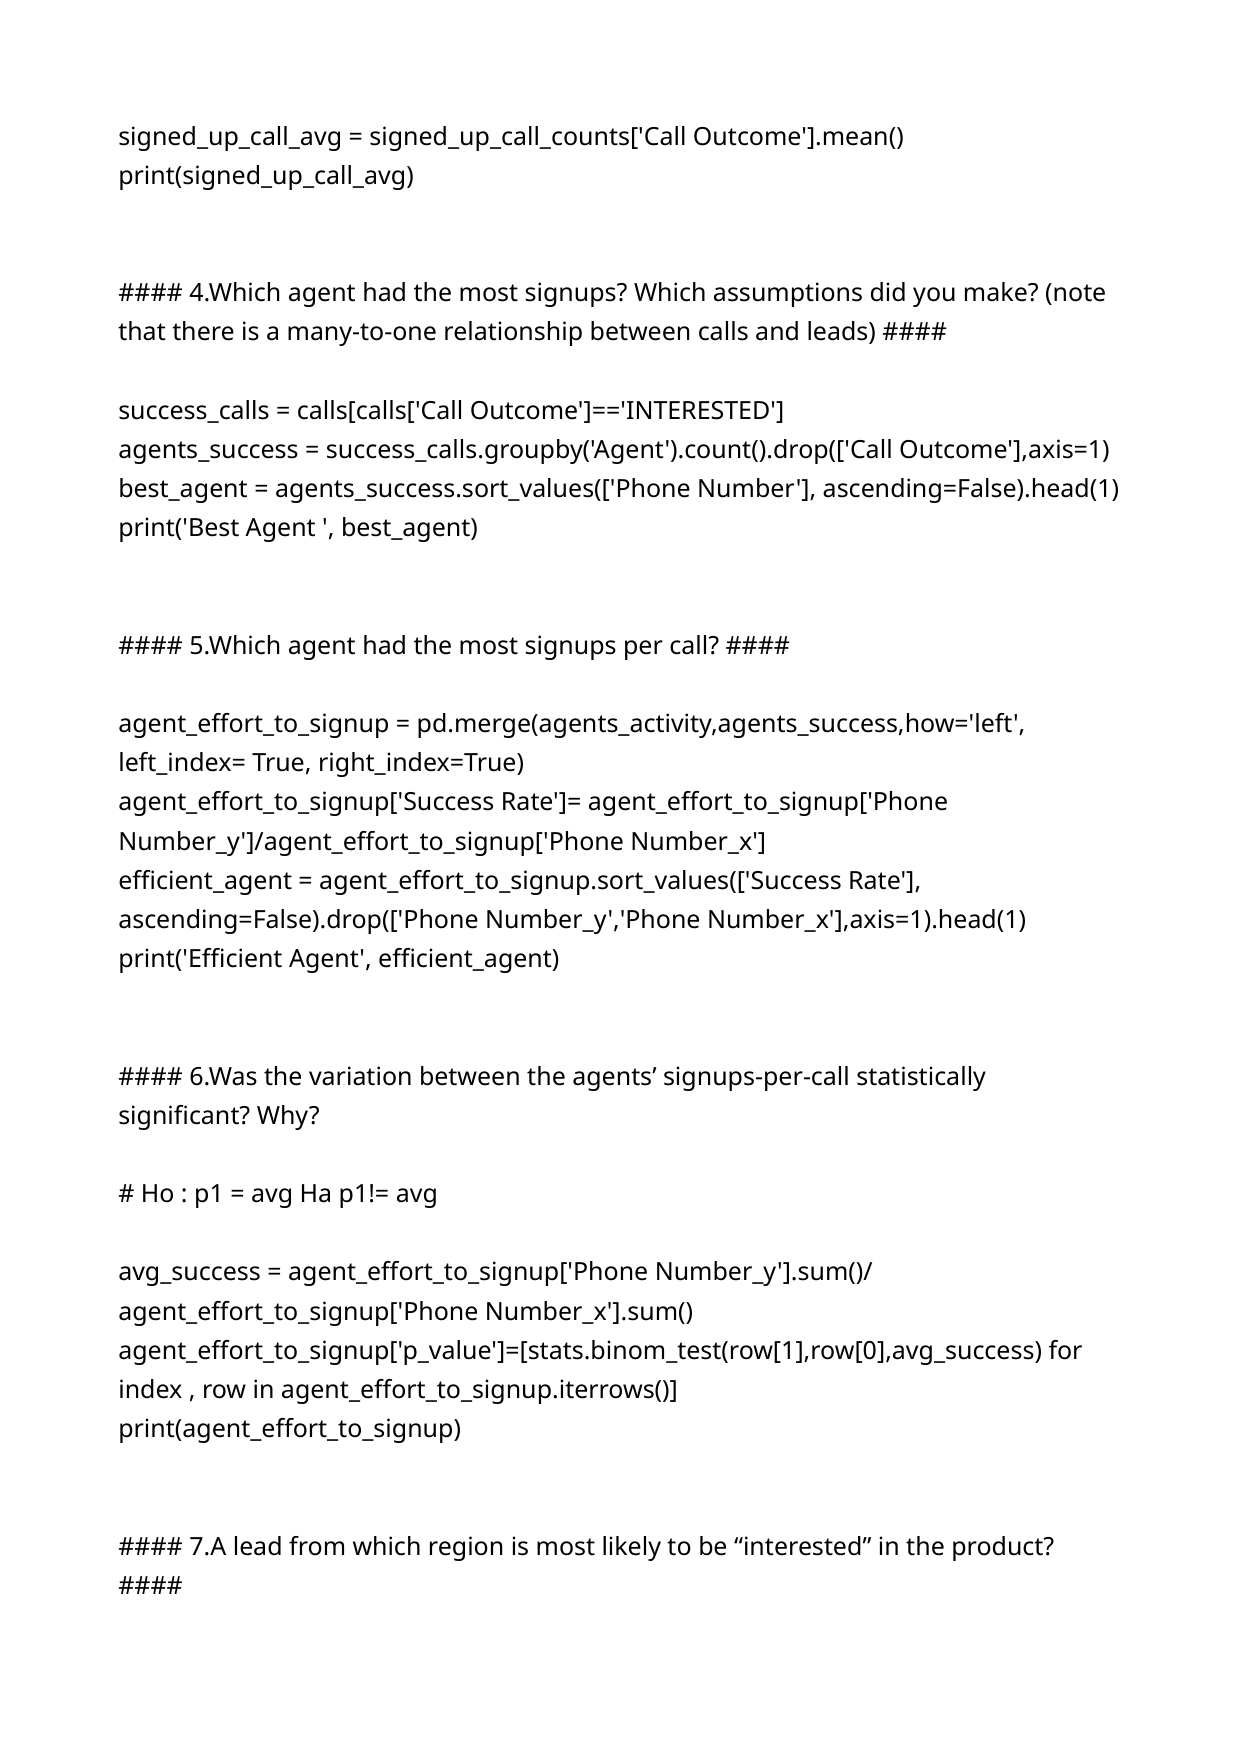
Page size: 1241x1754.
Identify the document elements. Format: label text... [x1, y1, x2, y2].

text efficient_agent = agent_effort_to_signup.sort_values(['Success Rate'], ascending=False).drop(['Phone Number_y','Phone Number_x'],axis=1).head(1) [118, 862, 1122, 936]
text print('Efficient Agent', efficient_agent) [118, 941, 1122, 975]
text print('Best Agent ', best_agent) [118, 510, 1122, 544]
text print(signed_up_call_avg) [118, 157, 1122, 191]
text agent_effort_to_signup['Success Rate']= agent_effort_to_signup['Phone Number_y']/agent_effort_to_signup['Phone Number_x'] [118, 784, 1122, 857]
text signed_up_call_avg = signed_up_call_counts['Call Outcome'].mean() [118, 118, 1122, 152]
text agent_effort_to_signup = pd.merge(agents_activity,agents_success,how='left', left_index= True, right_index=True) [118, 706, 1122, 779]
text #### 6.Was the variation between the agents’ signups-per-call statistically significant? Why? [118, 1058, 1122, 1131]
text success_calls = calls[calls['Call Outcome']=='INTERESTED'] [118, 392, 1122, 426]
text avg_success = agent_effort_to_signup['Phone Number_y'].sum()/ agent_effort_to_signup['Phone Number_x'].sum() [118, 1254, 1122, 1327]
text agents_success = success_calls.groupby('Agent').count().drop(['Call Outcome'],axis=1) [118, 431, 1122, 466]
text print(agent_effort_to_signup) [118, 1411, 1122, 1445]
text agent_effort_to_signup['p_value']=[stats.binom_test(row[1],row[0],avg_success) for index , row in agent_effort_to_signup.iterrows()] [118, 1332, 1122, 1406]
text # Ho : p1 = avg Ha p1!= avg [118, 1176, 1122, 1210]
text #### 4.Which agent had the most signups? Which assumptions did you make? (note that there is a many-to-one relationship between calls and leads) #### [118, 275, 1122, 348]
text #### 7.A lead from which region is most likely to be “interested” in the product? #### [118, 1528, 1122, 1601]
text #### 5.Which agent had the most signups per call? #### [118, 627, 1122, 661]
text best_agent = agents_success.sort_values(['Phone Number'], ascending=False).head(1) [118, 471, 1122, 505]
